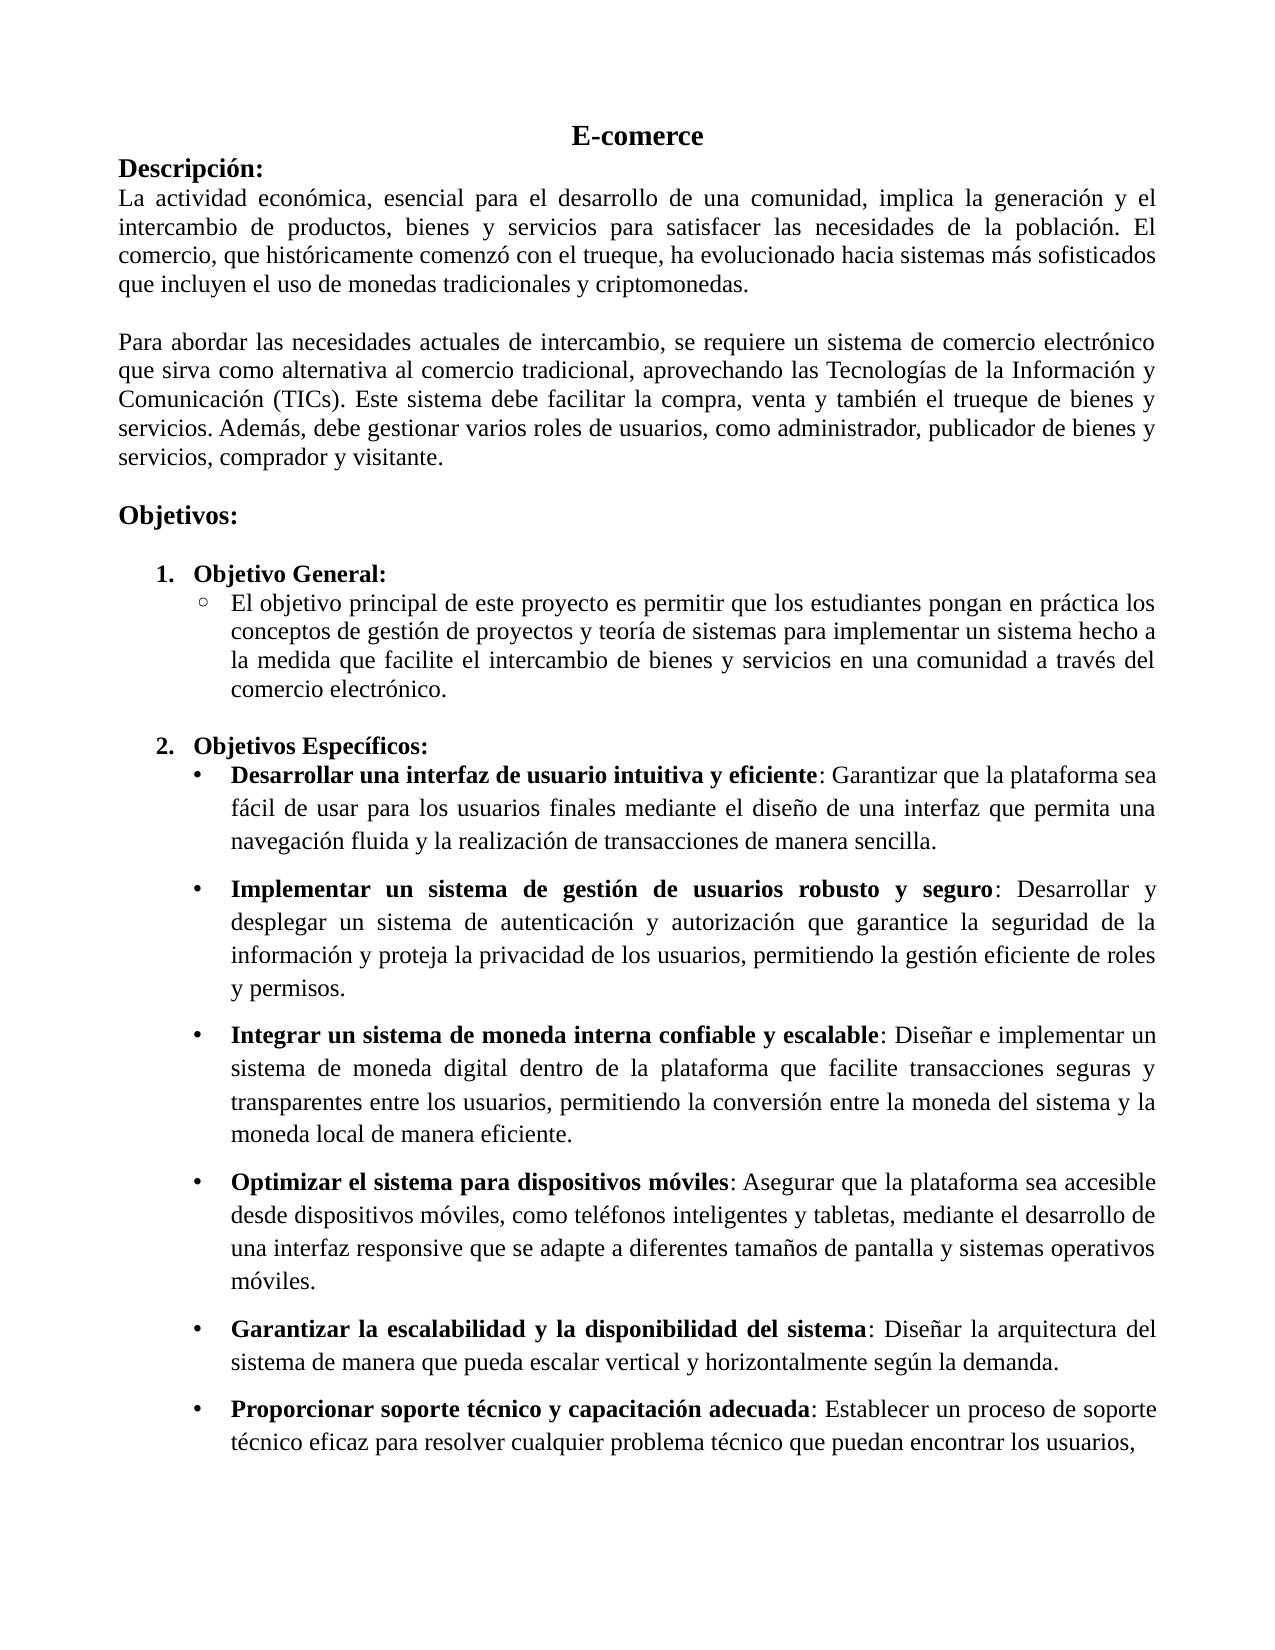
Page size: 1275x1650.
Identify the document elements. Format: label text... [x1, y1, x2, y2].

list Proporcionar soporte técnico y capacitación adecuada: Establecer un proceso de soporte técnico eficaz para resolver cualquier problema técnico que puedan encontrar los usuarios, [193, 1394, 1157, 1456]
list Optimizar el sistema para dispositivos móviles: Asegurar que la plataforma sea accesible desde dispositivos móviles, como teléfonos inteligentes y tabletas, mediante el desarrollo de una interfaz responsive que se adapte a diferentes tamaños de pantalla y sistemas operativos móviles. [193, 1167, 1157, 1295]
list Integrar un sistema de moneda interna confiable y escalable: Diseñar e implementar un sistema de moneda digital dentro de la plataforma que facilite transacciones seguras y transparentes entre los usuarios, permitiendo la conversión entre la moneda del sistema y la moneda local de manera eficiente. [193, 1021, 1157, 1148]
text La actividad económica, esencial para el desarrollo de una comunidad, implica la generación y el intercambio de productos, bienes y servicios para satisfacer las necesidades de la población. El comercio, que históricamente comenzó con el trueque, ha evolucionado hacia sistemas más sofisticados que incluyen el uso de monedas tradicionales y criptomonedas. [118, 183, 1157, 298]
list Objetivo General: [156, 559, 1157, 588]
text Para abordar las necesidades actuales de intercambio, se requiere un sistema de comercio electrónico que sirva como alternativa al comercio tradicional, aprovechando las Tecnologías de la Información y Comunicación (TICs). Este sistema debe facilitar la compra, venta y también el trueque de bienes y servicios. Además, debe gestionar varios roles de usuarios, como administrador, publicador de bienes y servicios, comprador y visitante. [118, 327, 1157, 470]
list Garantizar la escalabilidad y la disponibilidad del sistema: Diseñar la arquitectura del sistema de manera que pueda escalar vertical y horizontalmente según la demanda. [193, 1314, 1157, 1376]
list Objetivos Específicos: [156, 731, 1157, 760]
list Implementar un sistema de gestión de usuarios robusto y seguro: Desarrollar y desplegar un sistema de autenticación y autorización que garantice la seguridad de la información y proteja la privacidad de los usuarios, permitiendo la gestión eficiente de roles y permisos. [193, 874, 1157, 1002]
list El objetivo principal de este proyecto es permitir que los estudiantes pongan en práctica los conceptos de gestión de proyectos y teoría de sistemas para implementar un sistema hecho a la medida que facilite el intercambio de bienes y servicios en una comunidad a través del comercio electrónico. [193, 588, 1157, 703]
text Objetivos: [118, 499, 1157, 530]
text E-comerce [118, 118, 1157, 152]
list Desarrollar una interfaz de usuario intuitiva y eficiente: Garantizar que la plataforma sea fácil de usar para los usuarios finales mediante el diseño de una interfaz que permita una navegación fluida y la realización de transacciones de manera sencilla. [193, 760, 1157, 855]
text Descripción: [118, 152, 1157, 183]
